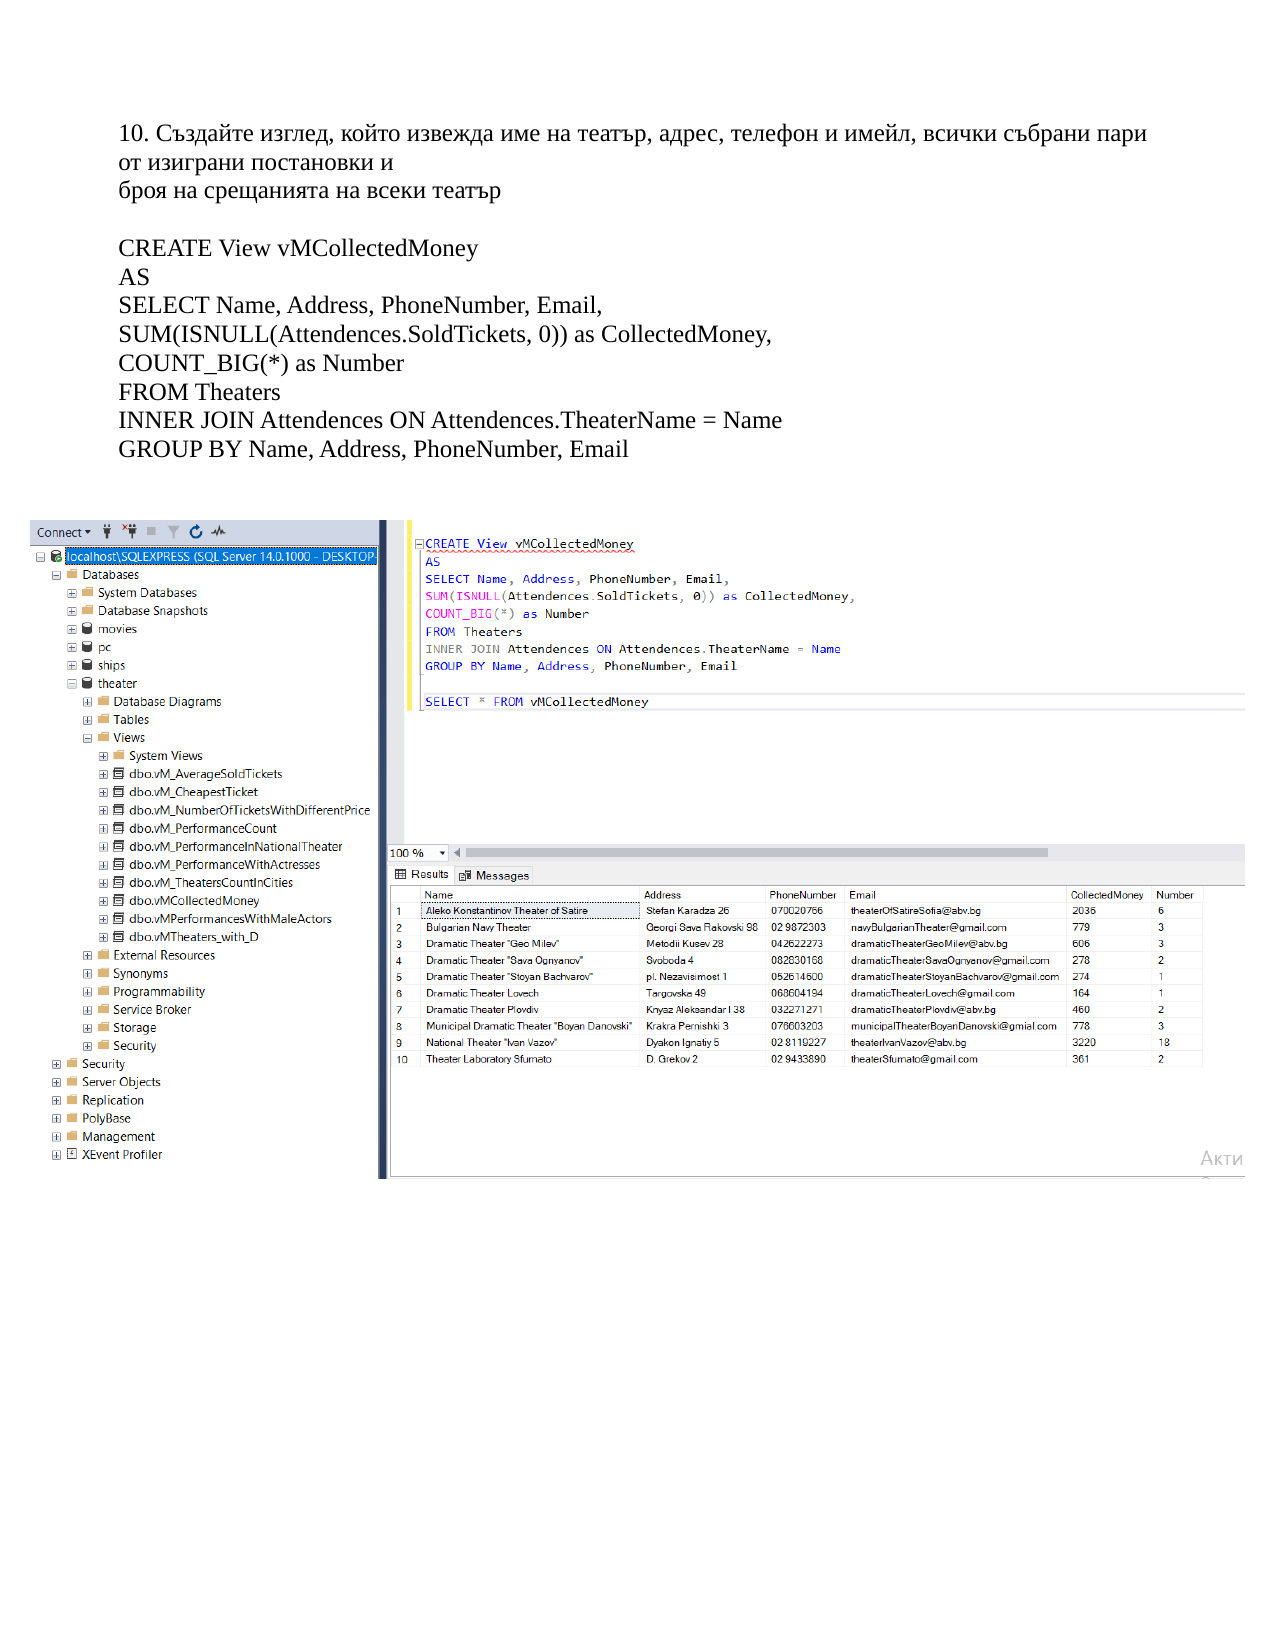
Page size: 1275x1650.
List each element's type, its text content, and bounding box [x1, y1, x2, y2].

text COUNT_BIG(*) as Number [118, 348, 1157, 377]
picture [30, 520, 1245, 1179]
text INNER JOIN Attendences ON Attendences.TheaterName = Name [118, 406, 1157, 434]
text SUM(ISNULL(Attendences.SoldTickets, 0)) as CollectedMoney, [118, 319, 1157, 348]
text CREATE View vMCollectedMoney [118, 233, 1157, 262]
text броя на срещанията на всеки театър [118, 176, 1157, 204]
text GROUP BY Name, Address, PhoneNumber, Email [118, 434, 1157, 463]
text AS [118, 262, 1157, 291]
text FROM Theaters [118, 377, 1157, 406]
text 10. Създайте изглед, който извежда име на театър, адрес, телефон и имейл, всички събрани пари от изиграни постановки и [118, 118, 1157, 176]
text SELECT Name, Address, PhoneNumber, Email, [118, 291, 1157, 319]
